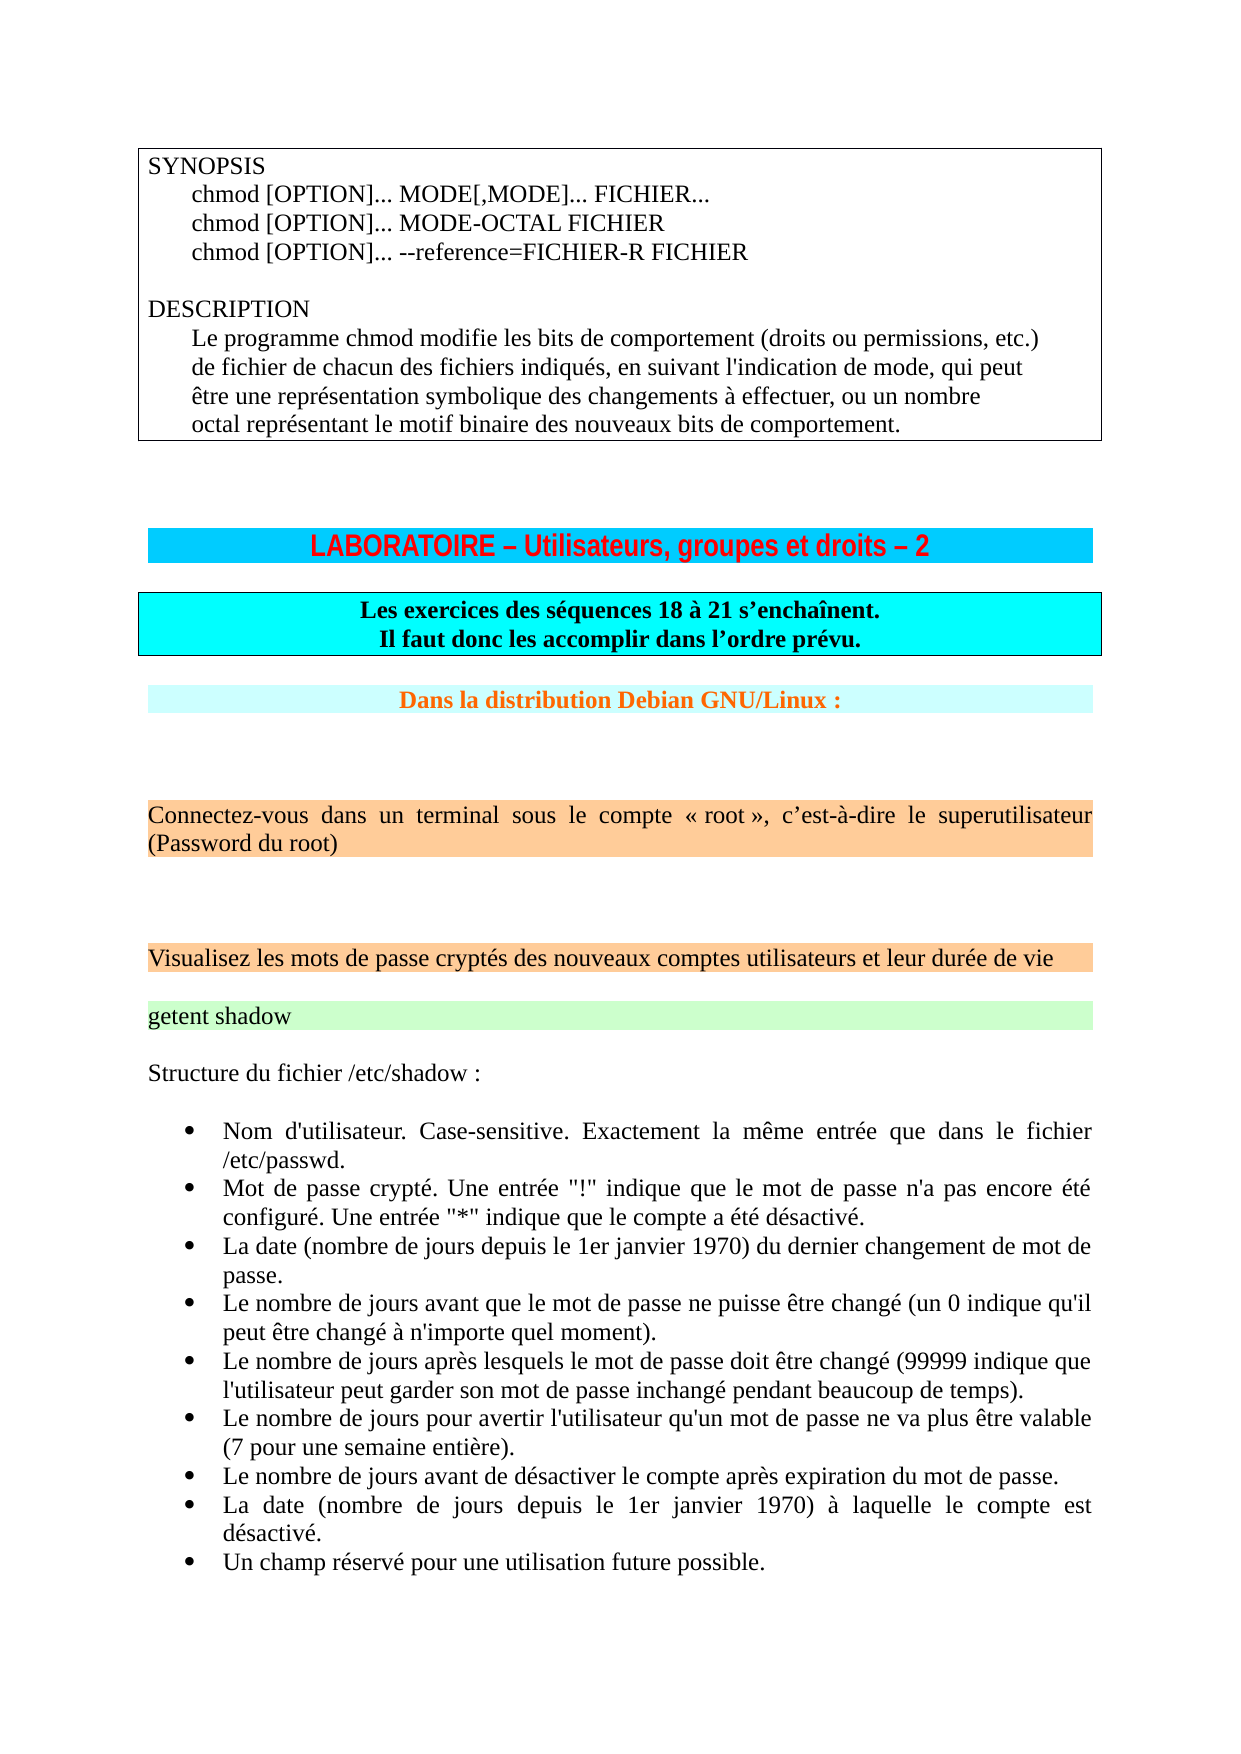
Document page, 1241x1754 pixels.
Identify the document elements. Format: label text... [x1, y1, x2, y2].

text Structure du fichier /etc/shadow : [148, 1058, 1093, 1087]
text SYNOPSIS [139, 149, 1101, 179]
text Les exercices des séquences 18 à 21 s’enchaînent. [139, 593, 1101, 621]
list Le nombre de jours avant que le mot de passe ne puisse être changé (un 0 indique qu'il peut être changé à n'importe quel moment). [185, 1288, 1093, 1346]
list Le nombre de jours avant de désactiver le compte après expiration du mot de passe. [185, 1461, 1093, 1490]
text getent shadow [148, 1001, 1093, 1030]
text Visualisez les mots de passe cryptés des nouveaux comptes utilisateurs et leur durée de vie [148, 943, 1093, 972]
list Le nombre de jours pour avertir l'utilisateur qu'un mot de passe ne va plus être valable (7 pour une semaine entière). [185, 1403, 1093, 1461]
text Le programme chmod modifie les bits de comportement (droits ou permissions, etc.) [148, 323, 1093, 352]
text être une représentation symbolique des changements à effectuer, ou un nombre [148, 381, 1093, 406]
text Connectez-vous dans un terminal sous le compte « root », c’est-à-dire le superutilisateur (Password du root) [148, 800, 1093, 857]
text DESCRIPTION [148, 294, 1093, 323]
text chmod [OPTION]... MODE[,MODE]... FICHIER... [148, 179, 1093, 208]
list Le nombre de jours après lesquels le mot de passe doit être changé (99999 indique que l'utilisateur peut garder son mot de passe inchangé pendant beaucoup de temps). [185, 1346, 1093, 1403]
text LABORATOIRE – Utilisateurs, groupes et droits – 2 [148, 528, 1093, 563]
text Dans la distribution Debian GNU/Linux : [148, 685, 1093, 713]
list La date (nombre de jours depuis le 1er janvier 1970) du dernier changement de mot de passe. [185, 1231, 1093, 1288]
text octal représentant le motif binaire des nouveaux bits de comportement. [139, 406, 1101, 440]
text chmod [OPTION]... MODE-OCTAL FICHIER [148, 208, 1093, 237]
list Mot de passe crypté. Une entrée "!" indique que le mot de passe n'a pas encore été configuré. Une entrée "*" indique que le compte a été désactivé. [185, 1173, 1093, 1231]
text chmod [OPTION]... --reference=FICHIER-R FICHIER [148, 237, 1093, 266]
text de fichier de chacun des fichiers indiqués, en suivant l'indication de mode, qui peut [148, 352, 1093, 381]
list Nom d'utilisateur. Case-sensitive. Exactement la même entrée que dans le fichier /etc/passwd. [185, 1116, 1093, 1173]
list La date (nombre de jours depuis le 1er janvier 1970) à laquelle le compte est désactivé. [185, 1490, 1093, 1547]
text Il faut donc les accomplir dans l’ordre prévu. [139, 621, 1101, 655]
list Un champ réservé pour une utilisation future possible. [185, 1547, 1093, 1576]
